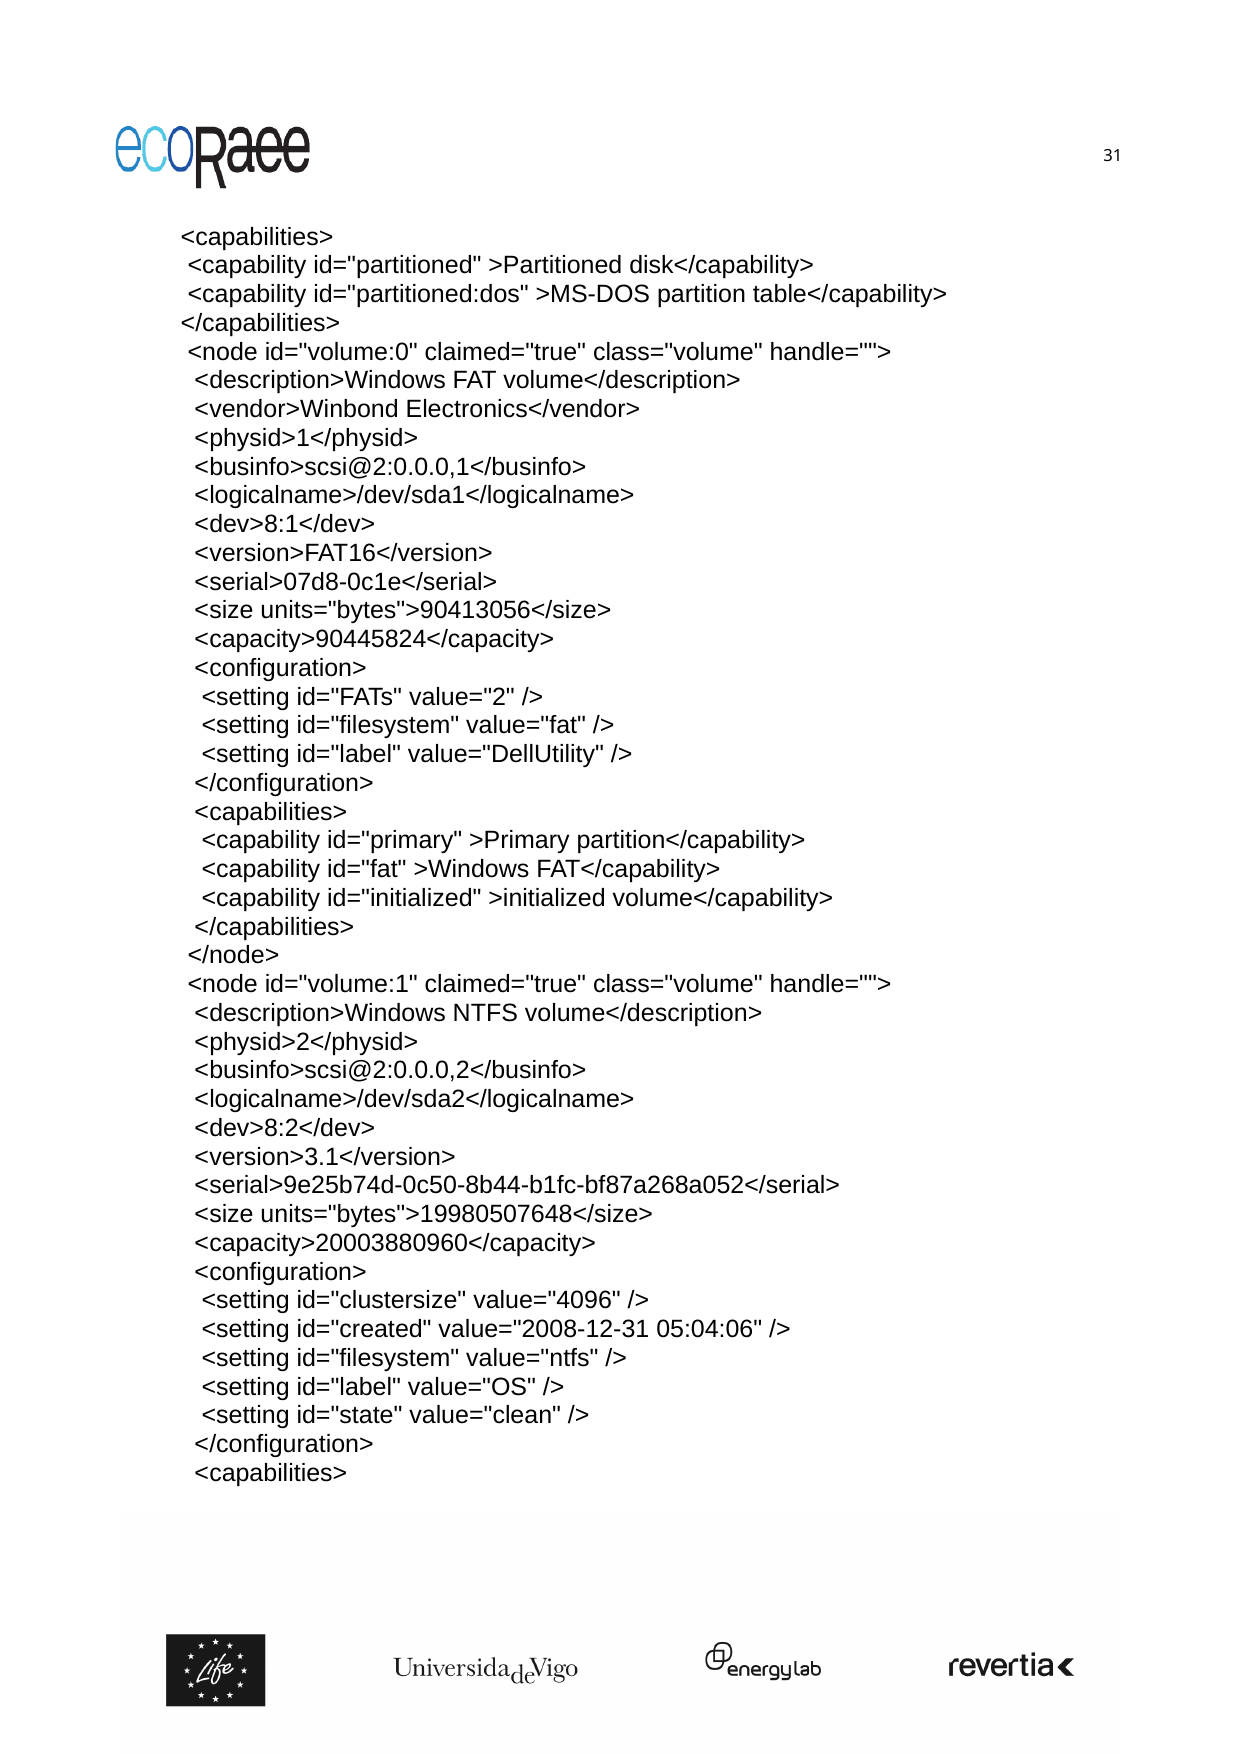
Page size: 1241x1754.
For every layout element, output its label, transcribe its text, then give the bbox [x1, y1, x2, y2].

text <capabilities> <capability id="partitioned" >Partitioned disk</capability> <capability id="partitioned:dos" >MS-DOS partition table</capability> </capabilities> <node id="volume:0" claimed="true" class="volume" handle=""> <description>Windows FAT volume</description> <vendor>Winbond Electronics</vendor> <physid>1</physid> <businfo>scsi@2:0.0.0,1</businfo> <logicalname>/dev/sda1</logicalname> <dev>8:1</dev> <version>FAT16</version> <serial>07d8-0c1e</serial> <size units="bytes">90413056</size> <capacity>90445824</capacity> <configuration> <setting id="FATs" value="2" /> <setting id="filesystem" value="fat" /> <setting id="label" value="DellUtility" /> </configuration> <capabilities> <capability id="primary" >Primary partition</capability> <capability id="fat" >Windows FAT</capability> <capability id="initialized" >initialized volume</capability> </capabilities> </node> <node id="volume:1" claimed="true" class="volume" handle=""> <description>Windows NTFS volume</description> <physid>2</physid> <businfo>scsi@2:0.0.0,2</businfo> <logicalname>/dev/sda2</logicalname> <dev>8:2</dev> <version>3.1</version> <serial>9e25b74d-0c50-8b44-b1fc-bf87a268a052</serial> <size units="bytes">19980507648</size> <capacity>20003880960</capacity> <configuration> <setting id="clustersize" value="4096" /> <setting id="created" value="2008-12-31 05:04:06" /> <setting id="filesystem" value="ntfs" /> <setting id="label" value="OS" /> <setting id="state" value="clean" /> </configuration> <capabilities> [118, 221, 1122, 1486]
picture [118, 1514, 1123, 1754]
picture [114, 124, 311, 190]
